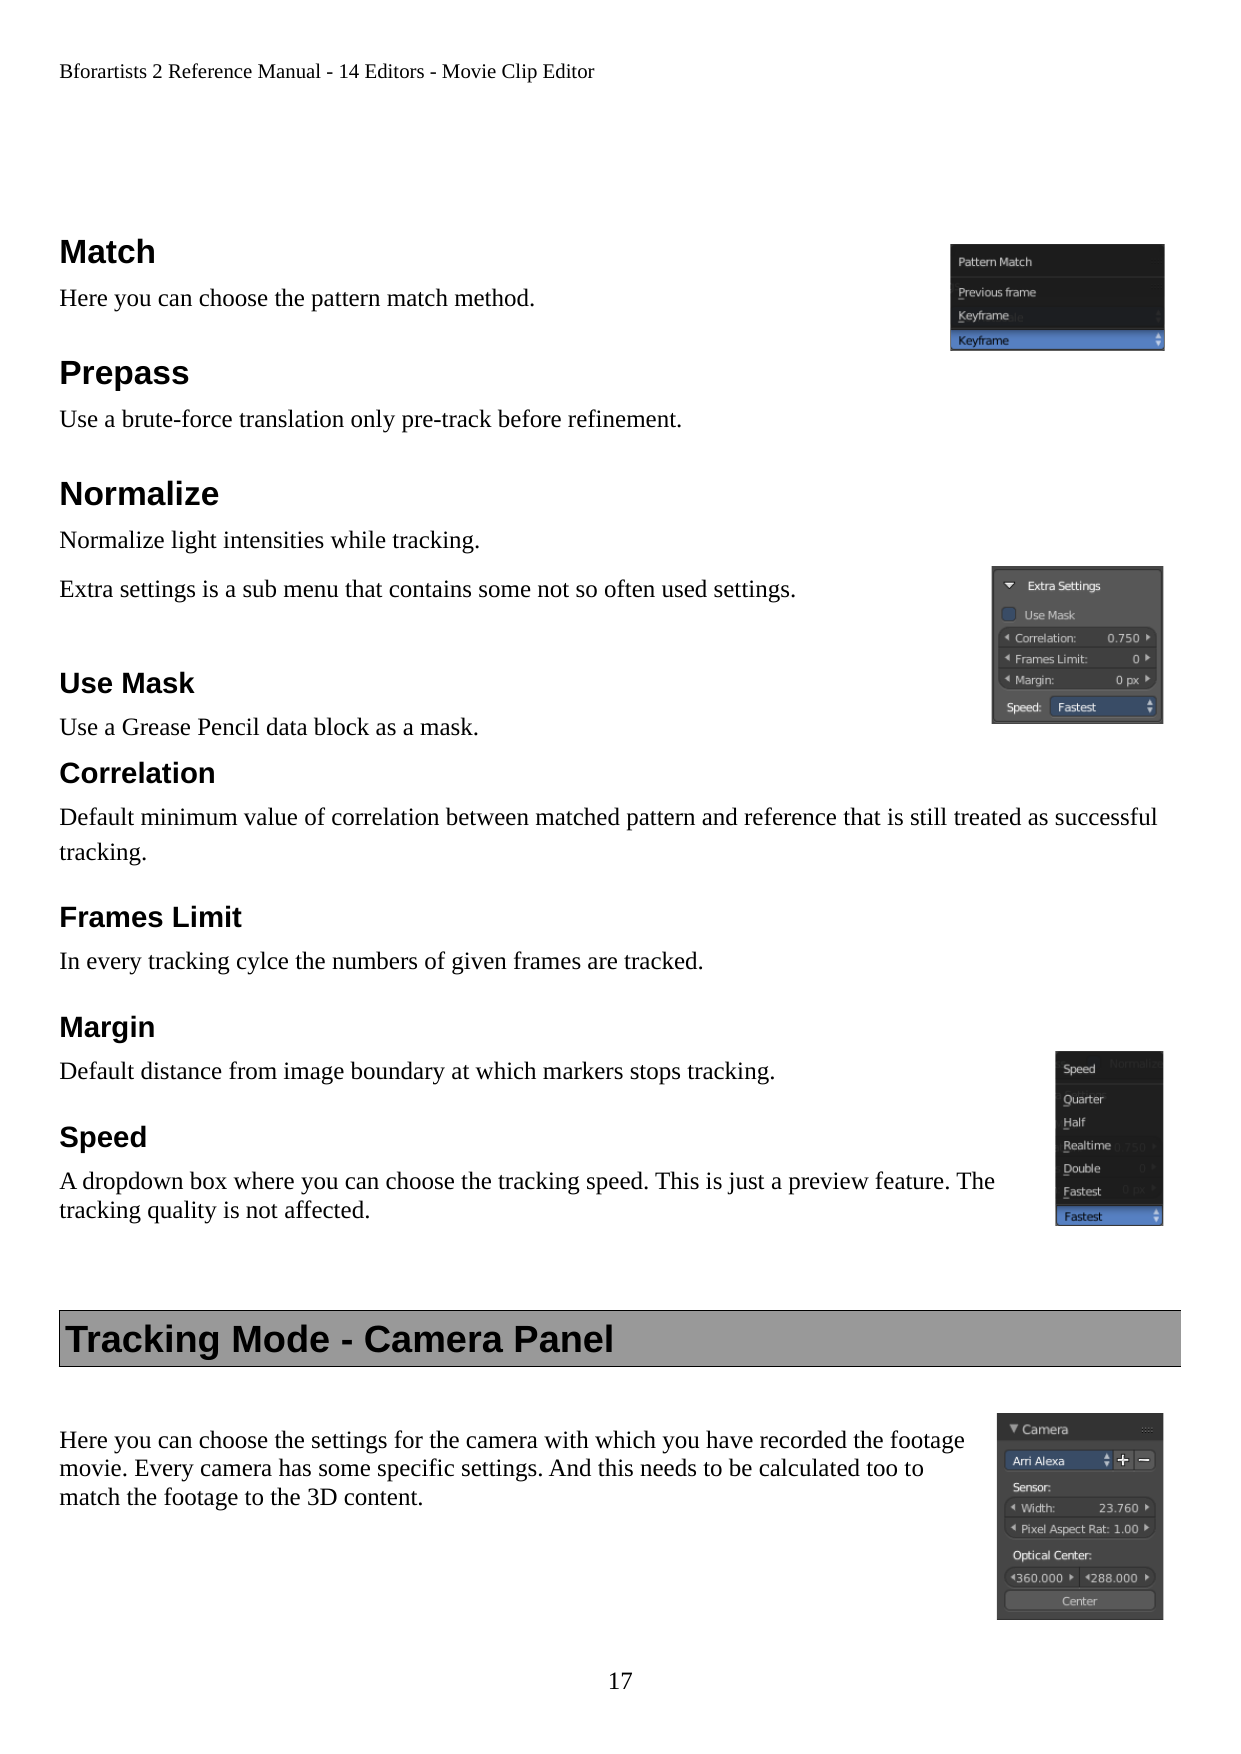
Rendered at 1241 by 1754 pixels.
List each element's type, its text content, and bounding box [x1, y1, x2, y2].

subtitle Prepass [59, 353, 1181, 391]
picture [996, 1413, 1164, 1620]
text Use a brute-force translation only pre-track before refinement. [59, 404, 1181, 432]
text Extra settings is a sub menu that contains some not so often used settings. [59, 574, 991, 603]
subtitle Frames Limit [59, 900, 1181, 934]
subtitle Normalize [59, 474, 1181, 512]
text In every tracking cylce the numbers of given frames are tracked. [59, 946, 1181, 975]
text Default distance from image boundary at which markers stops tracking. [59, 1056, 1055, 1085]
picture [991, 566, 1164, 724]
subtitle Match [59, 232, 1181, 270]
picture [1055, 1051, 1164, 1226]
table_header Tracking Mode - Camera Panel [60, 1311, 1181, 1366]
subtitle [1164, 666, 1181, 700]
text Use a Grease Pencil data block as a mask. [59, 712, 1181, 741]
subtitle Use Mask [59, 666, 991, 700]
subtitle Speed [59, 1120, 1055, 1154]
text Normalize light intensities while tracking. [59, 525, 1181, 553]
picture [950, 244, 1165, 351]
subtitle Margin [59, 1010, 1181, 1044]
subtitle Correlation [59, 756, 1181, 789]
text A dropdown box where you can choose the tracking speed. This is just a preview feature. The tracking quality is not affected. [59, 1166, 1055, 1224]
text Here you can choose the pattern match method. [59, 283, 950, 311]
subtitle [1164, 1120, 1181, 1154]
text Here you can choose the settings for the camera with which you have recorded the footage movie. Every camera has some specific settings. And this needs to be calculated too to match the footage to the 3D content. [59, 1425, 996, 1511]
text Default minimum value of correlation between matched pattern and reference that is still treated as successful tracking. [59, 802, 1181, 865]
